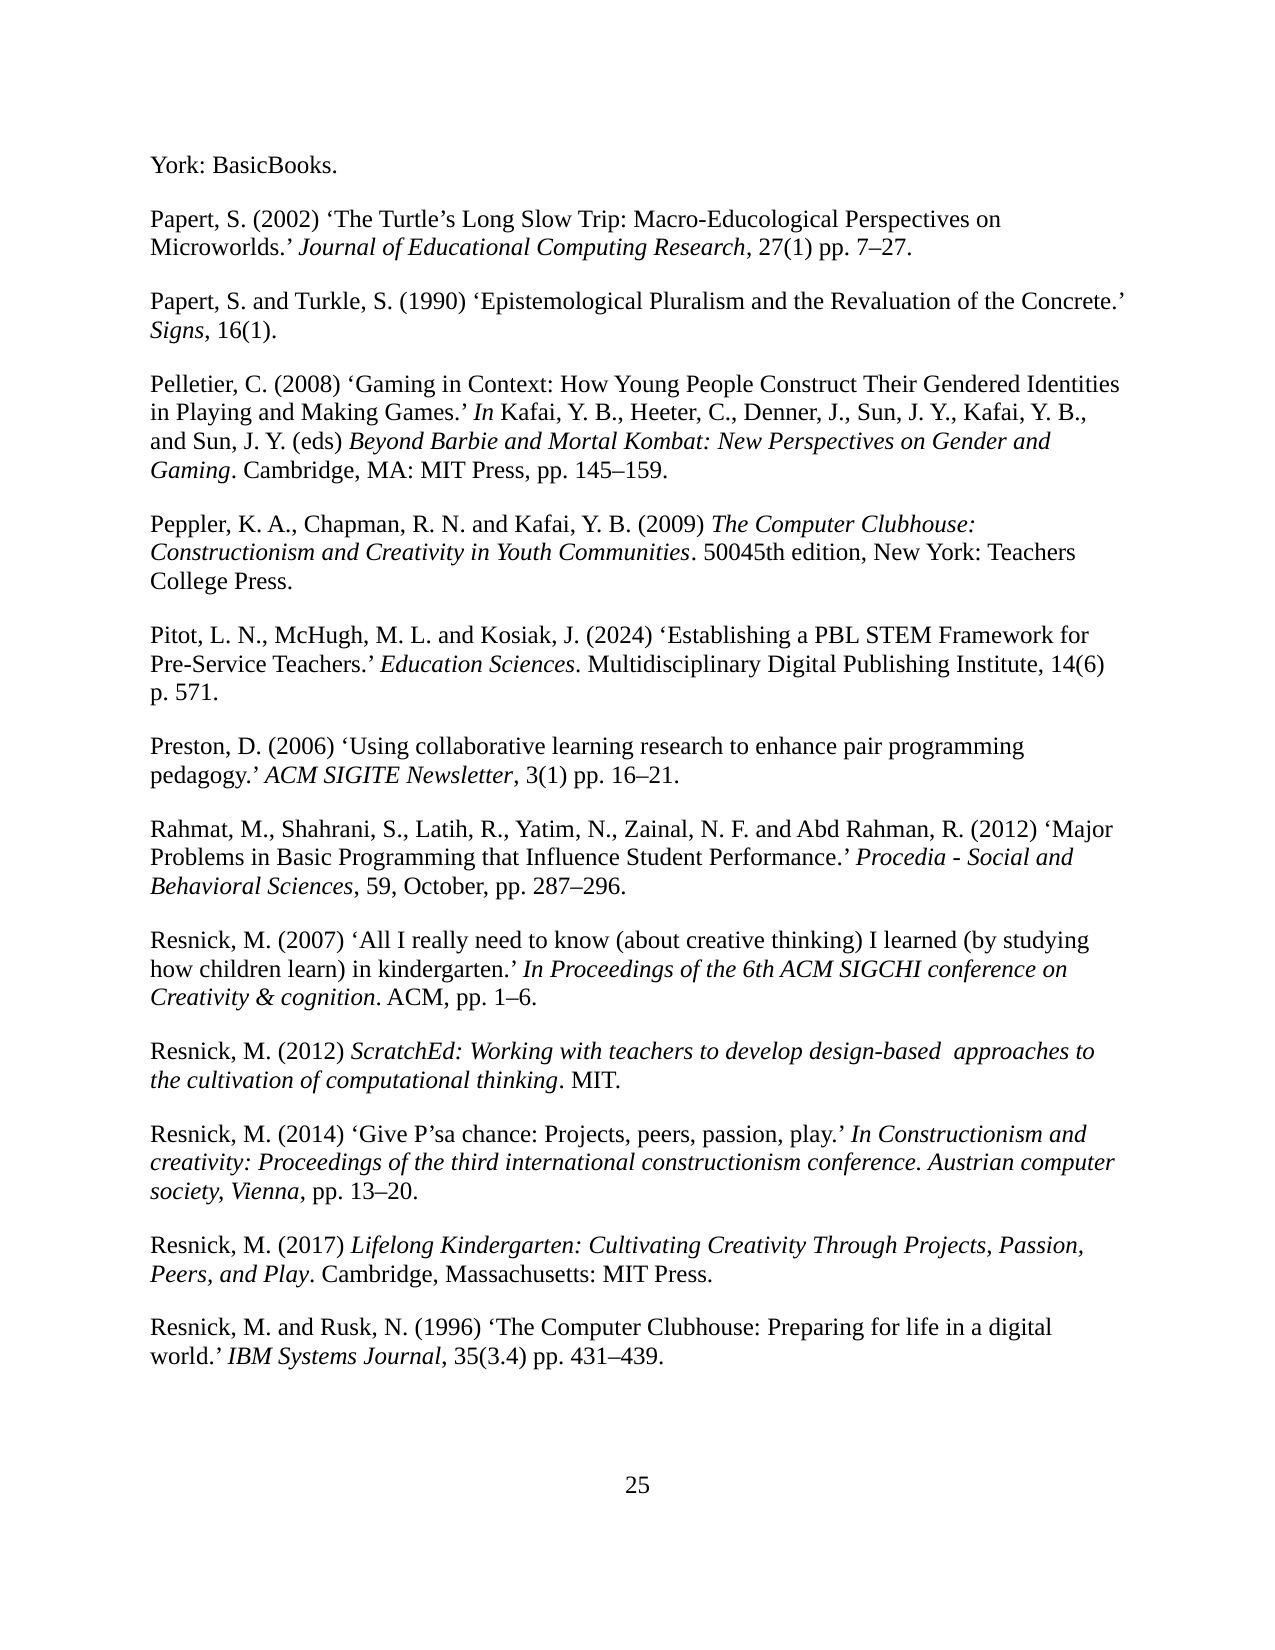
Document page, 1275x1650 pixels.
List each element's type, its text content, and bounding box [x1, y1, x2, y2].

text Pitot, L. N., McHugh, M. L. and Kosiak, J. (2024) ‘Establishing a PBL STEM Framework for Pre-Service Teachers.’ Education Sciences. Multidisciplinary Digital Publishing Institute, 14(6) p. 571. [150, 620, 1125, 706]
text Resnick, M. and Rusk, N. (1996) ‘The Computer Clubhouse: Preparing for life in a digital world.’ IBM Systems Journal, 35(3.4) pp. 431–439. [150, 1312, 1125, 1370]
text York: BasicBooks. [150, 150, 1125, 179]
text Resnick, M. (2007) ‘All I really need to know (about creative thinking) I learned (by studying how children learn) in kindergarten.’ In Proceedings of the 6th ACM SIGCHI conference on Creativity & cognition. ACM, pp. 1–6. [150, 925, 1125, 1011]
text Papert, S. and Turkle, S. (1990) ‘Epistemological Pluralism and the Revaluation of the Concrete.’ Signs, 16(1). [150, 286, 1125, 344]
text Preston, D. (2006) ‘Using collaborative learning research to enhance pair programming pedagogy.’ ACM SIGITE Newsletter, 3(1) pp. 16–21. [150, 731, 1125, 789]
text Rahmat, M., Shahrani, S., Latih, R., Yatim, N., Zainal, N. F. and Abd Rahman, R. (2012) ‘Major Problems in Basic Programming that Influence Student Performance.’ Procedia - Social and Behavioral Sciences, 59, October, pp. 287–296. [150, 814, 1125, 900]
text Pelletier, C. (2008) ‘Gaming in Context: How Young People Construct Their Gendered Identities in Playing and Making Games.’ In Kafai, Y. B., Heeter, C., Denner, J., Sun, J. Y., Kafai, Y. B., and Sun, J. Y. (eds) Beyond Barbie and Mortal Kombat: New Perspectives on Gender and Gaming. Cambridge, MA: MIT Press, pp. 145–159. [150, 369, 1125, 484]
text Resnick, M. (2012) ScratchEd: Working with teachers to develop design-based approaches to the cultivation of computational thinking. MIT. [150, 1036, 1125, 1094]
text Resnick, M. (2014) ‘Give P’sa chance: Projects, peers, passion, play.’ In Constructionism and creativity: Proceedings of the third international constructionism conference. Austrian computer society, Vienna, pp. 13–20. [150, 1119, 1125, 1205]
text Resnick, M. (2017) Lifelong Kindergarten: Cultivating Creativity Through Projects, Passion, Peers, and Play. Cambridge, Massachusetts: MIT Press. [150, 1230, 1125, 1287]
text Papert, S. (2002) ‘The Turtle’s Long Slow Trip: Macro-Educological Perspectives on Microworlds.’ Journal of Educational Computing Research, 27(1) pp. 7–27. [150, 204, 1125, 261]
text Peppler, K. A., Chapman, R. N. and Kafai, Y. B. (2009) The Computer Clubhouse: Constructionism and Creativity in Youth Communities. 50045th edition, New York: Teachers College Press. [150, 509, 1125, 595]
